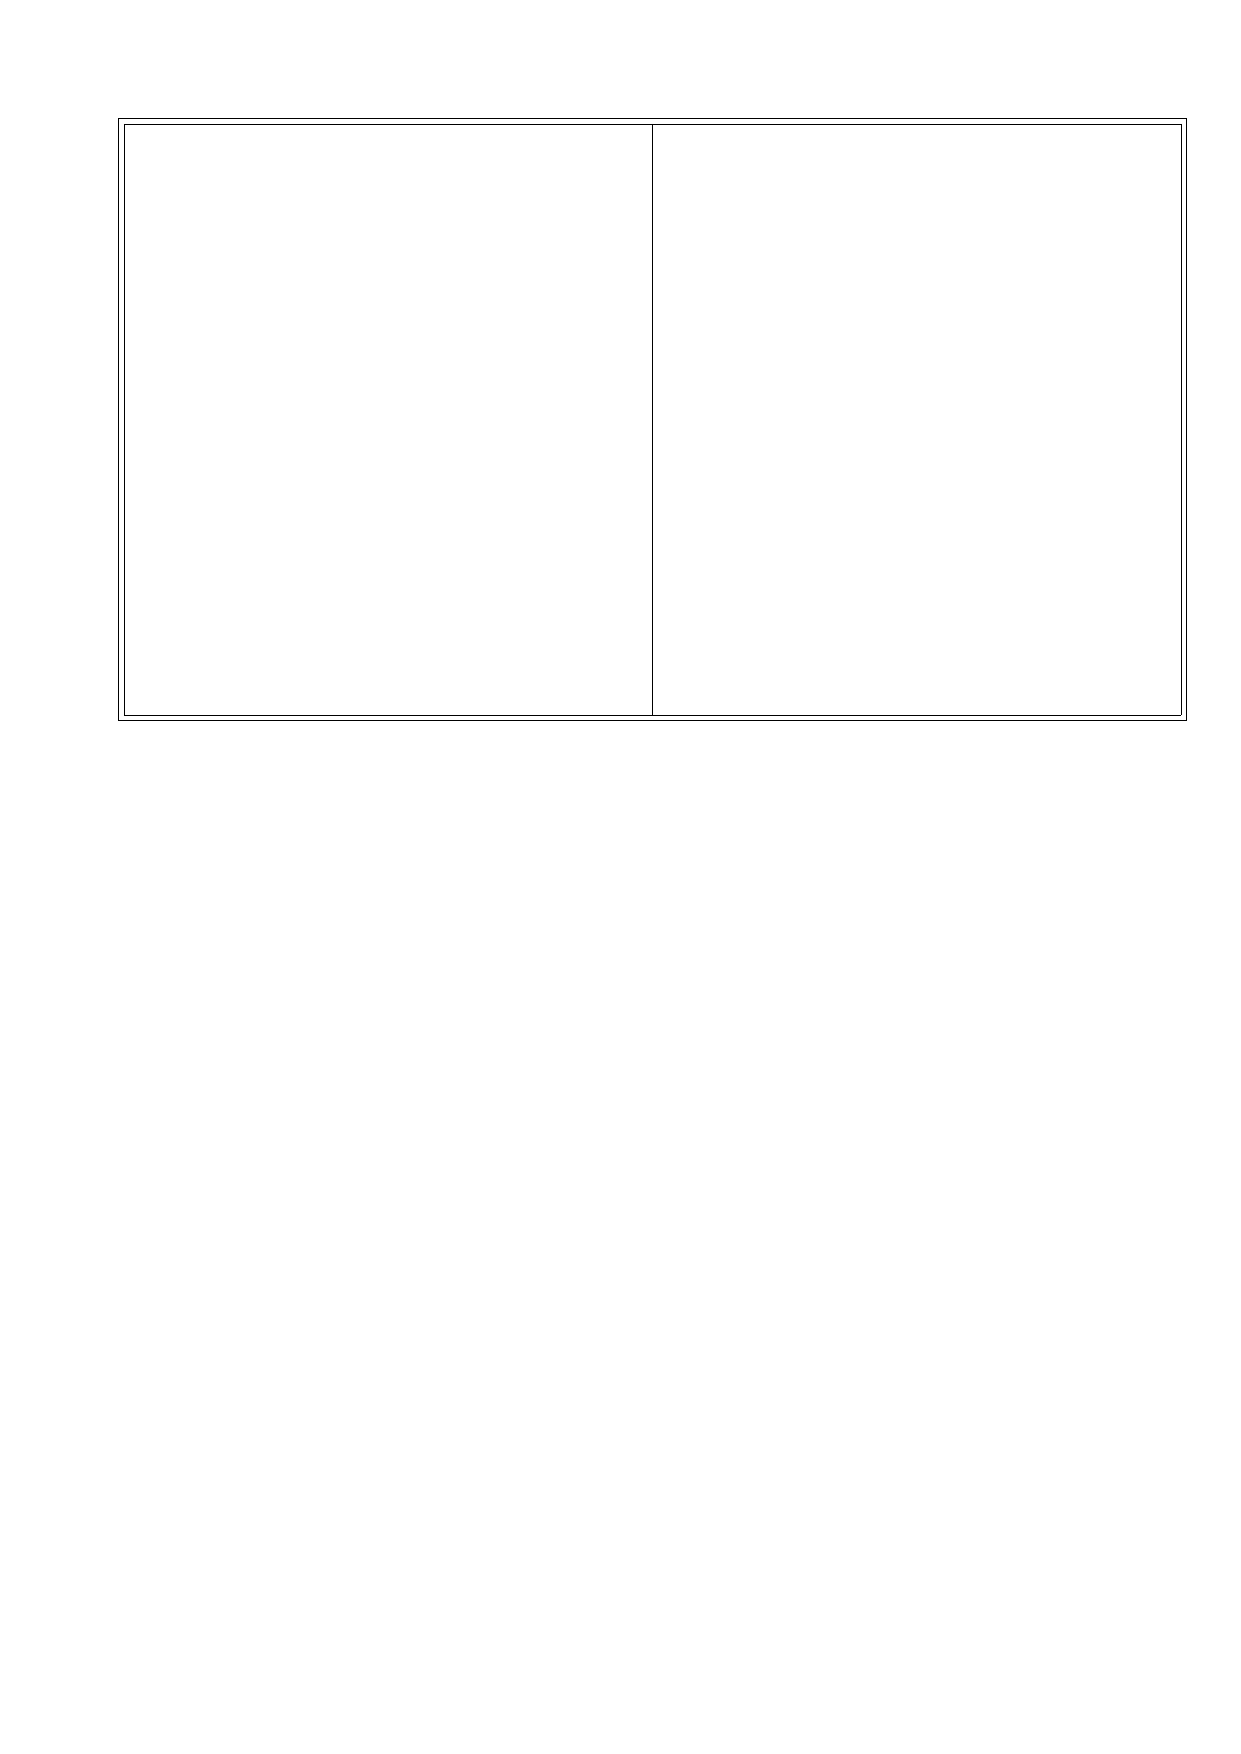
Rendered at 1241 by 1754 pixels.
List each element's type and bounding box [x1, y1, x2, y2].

table_header [653, 125, 1181, 714]
table_header [125, 125, 652, 714]
table_header [119, 119, 1186, 720]
